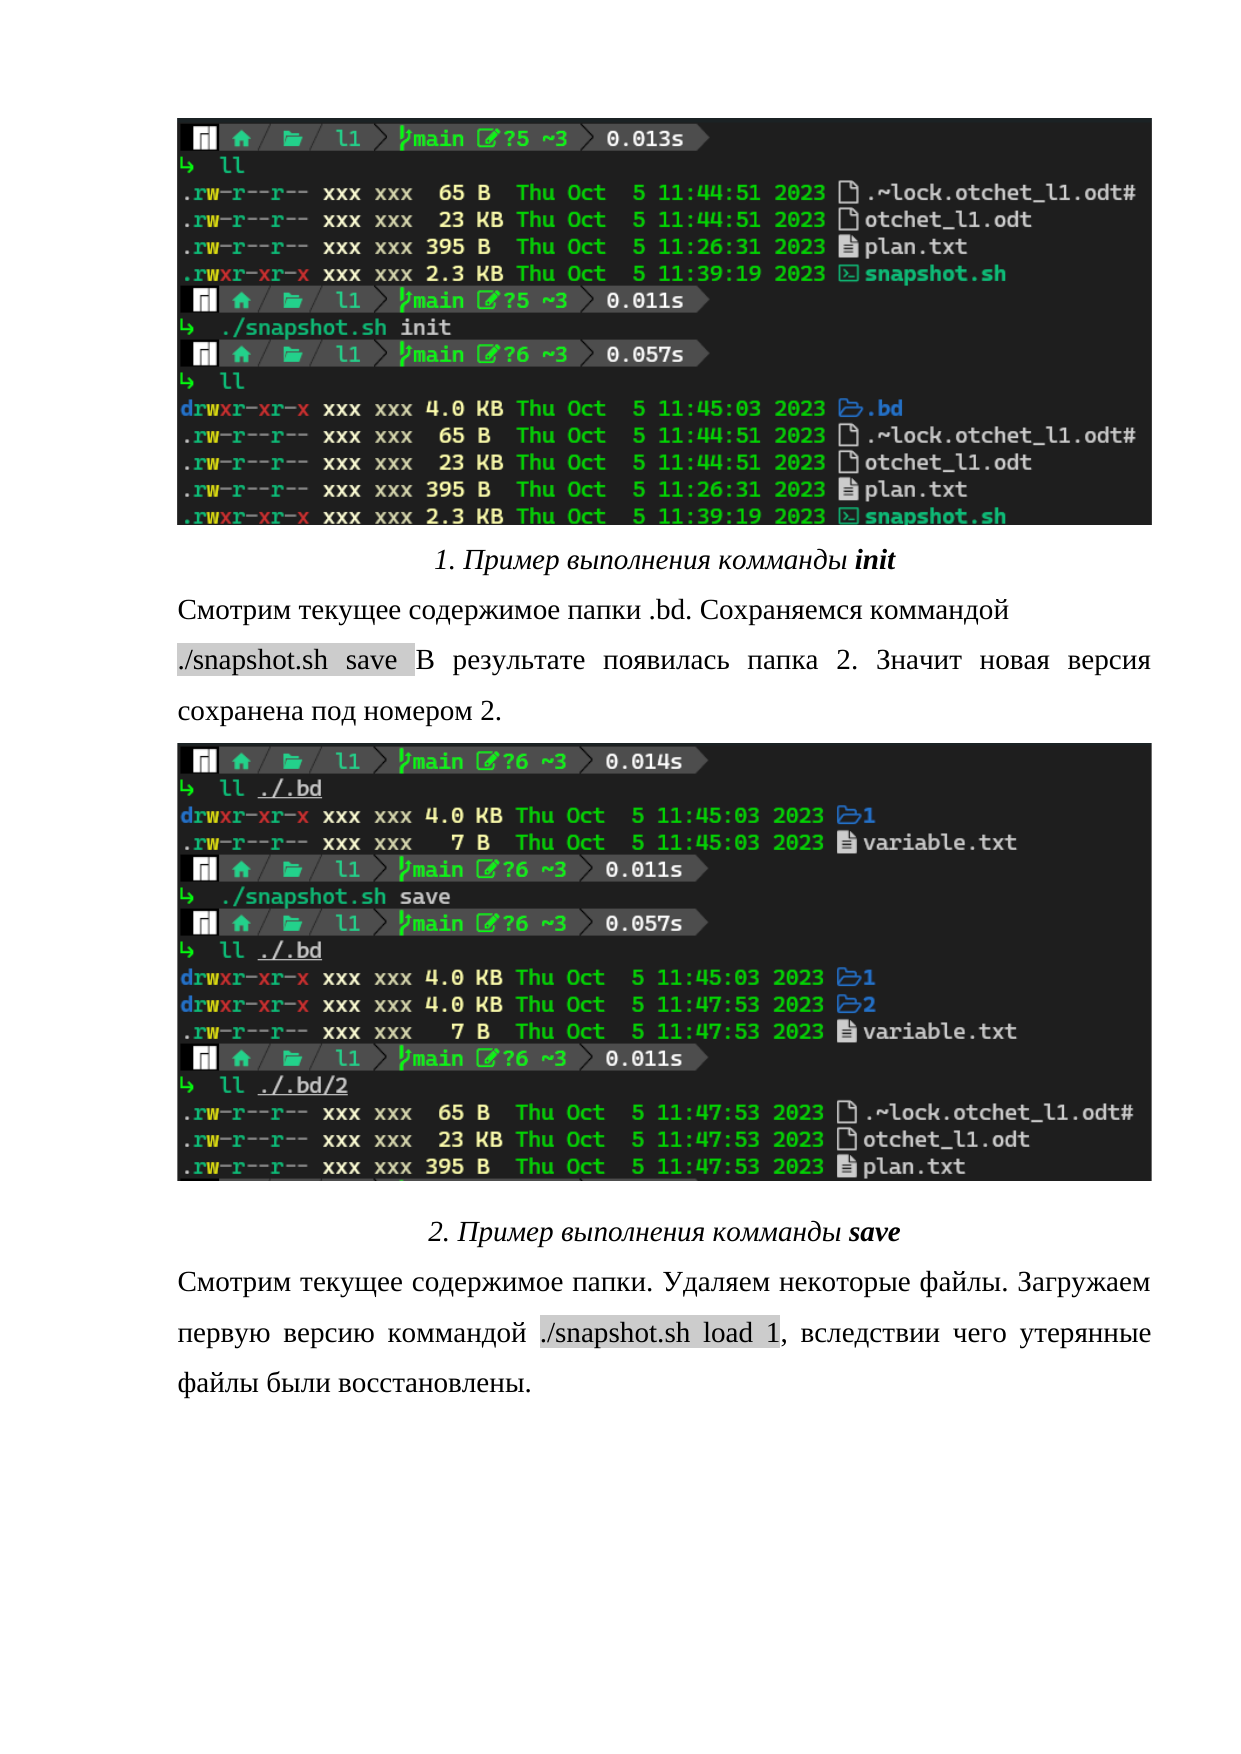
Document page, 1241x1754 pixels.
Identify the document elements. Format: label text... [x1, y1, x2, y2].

picture [177, 743, 1152, 1181]
text 1. Пример выполнения комманды init [177, 525, 1152, 575]
picture [177, 118, 1152, 525]
text Смотрим текущее содержимое папки. Удаляем некоторые файлы. Загружаем первую версию коммандой ./snapshot.sh load 1, вследствии чего утерянные файлы были восстановлены. [177, 1264, 1152, 1398]
text 2. Пример выполнения комманды save [177, 1181, 1152, 1248]
text ./snapshot.sh save В результате появилась папка 2. Значит новая версия сохранена под номером 2. [177, 642, 1152, 726]
text Смотрим текущее содержимое папки .bd. Сохраняемся коммандой [177, 592, 1152, 626]
